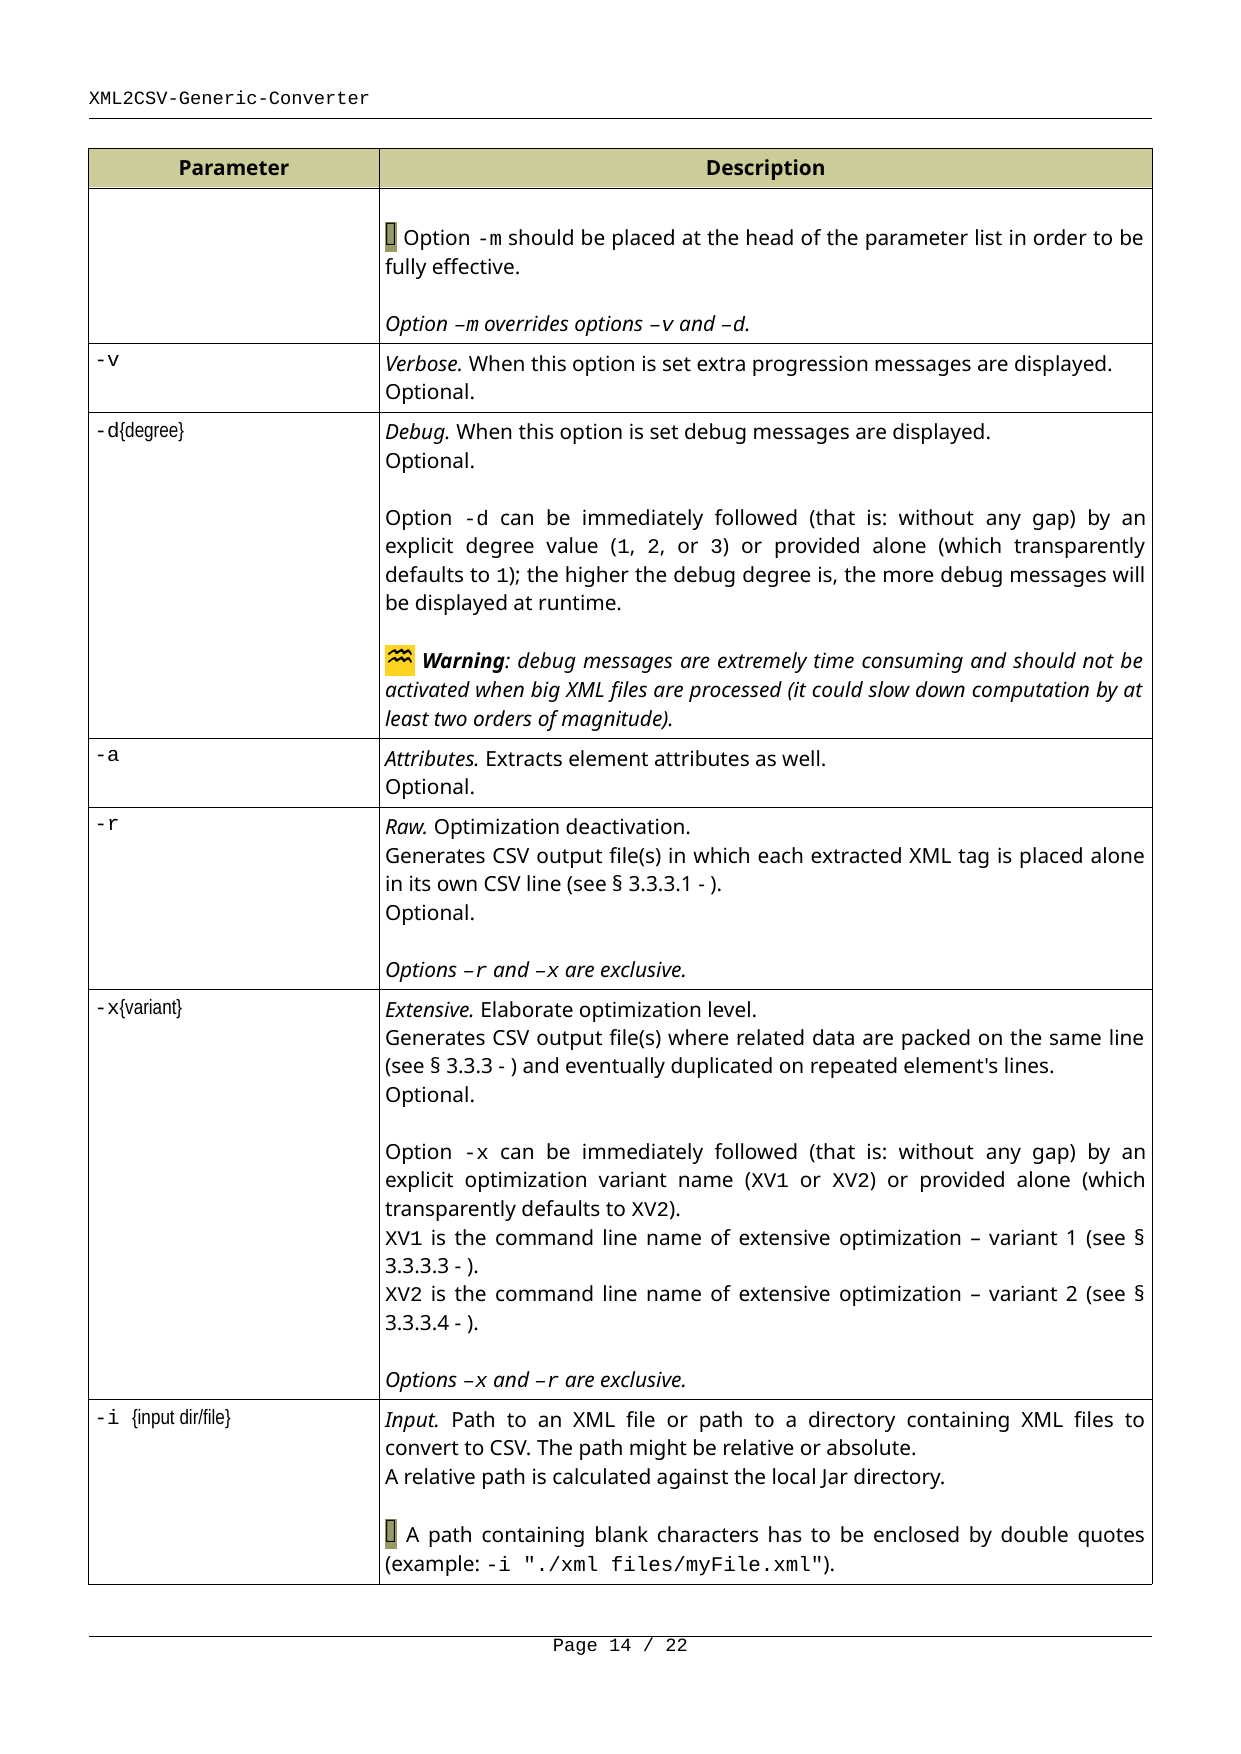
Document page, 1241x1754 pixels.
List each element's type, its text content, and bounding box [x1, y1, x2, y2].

table_cell -i {input dir/file} [89, 1400, 379, 1583]
table_cell -a [89, 739, 379, 807]
table_cell Raw. Optimization deactivation. Generates CSV output file(s) in which each extracted XML tag is placed alone in its own CSV line (see § 3.3.3.1 - ). Optional. Options –r and –x are exclusive. [380, 808, 1152, 989]
table_cell -x{variant} [89, 990, 379, 1399]
table_cell Debug. When this option is set debug messages are displayed. Optional. Option -d can be immediately followed (that is: without any gap) by an explicit degree value (1, 2, or 3) or provided alone (which transparently defaults to 1); the higher the debug degree is, the more debug messages will be displayed at runtime. h Warning: debug messages are extremely time consuming and should not be activated when big XML files are processed (it could slow down computation by at least two orders of magnitude). [380, 413, 1152, 738]
table_header Parameter [89, 149, 379, 187]
table_cell [89, 189, 379, 343]
table_cell Verbose. When this option is set extra progression messages are displayed. Optional. [380, 344, 1152, 412]
table_cell -v [89, 344, 379, 412]
table_cell Input. Path to an XML file or path to a directory containing XML files to convert to CSV. The path might be relative or absolute. A relative path is calculated against the local Jar directory. P A path containing blank characters has to be enclosed by double quotes (example: -i "./xml files/myFile.xml"). [380, 1400, 1152, 1583]
table_cell -d{degree} [89, 413, 379, 738]
table_header Description [380, 149, 1152, 187]
table_cell Attributes. Extracts element attributes as well. Optional. [380, 739, 1152, 807]
table_cell Extensive. Elaborate optimization level. Generates CSV output file(s) where related data are packed on the same line (see § 3.3.3 - ) and eventually duplicated on repeated element's lines. Optional. Option -x can be immediately followed (that is: without any gap) by an explicit optimization variant name (XV1 or XV2) or provided alone (which transparently defaults to XV2). XV1 is the command line name of extensive optimization – variant 1 (see § 3.3.3.3 - ). XV2 is the command line name of extensive optimization – variant 2 (see § 3.3.3.4 - ). Options –x and –r are exclusive. [380, 990, 1152, 1399]
table_cell P Option -m should be placed at the head of the parameter list in order to be fully effective. Option –m overrides options –v and –d. [380, 189, 1152, 343]
table_cell -r [89, 808, 379, 989]
